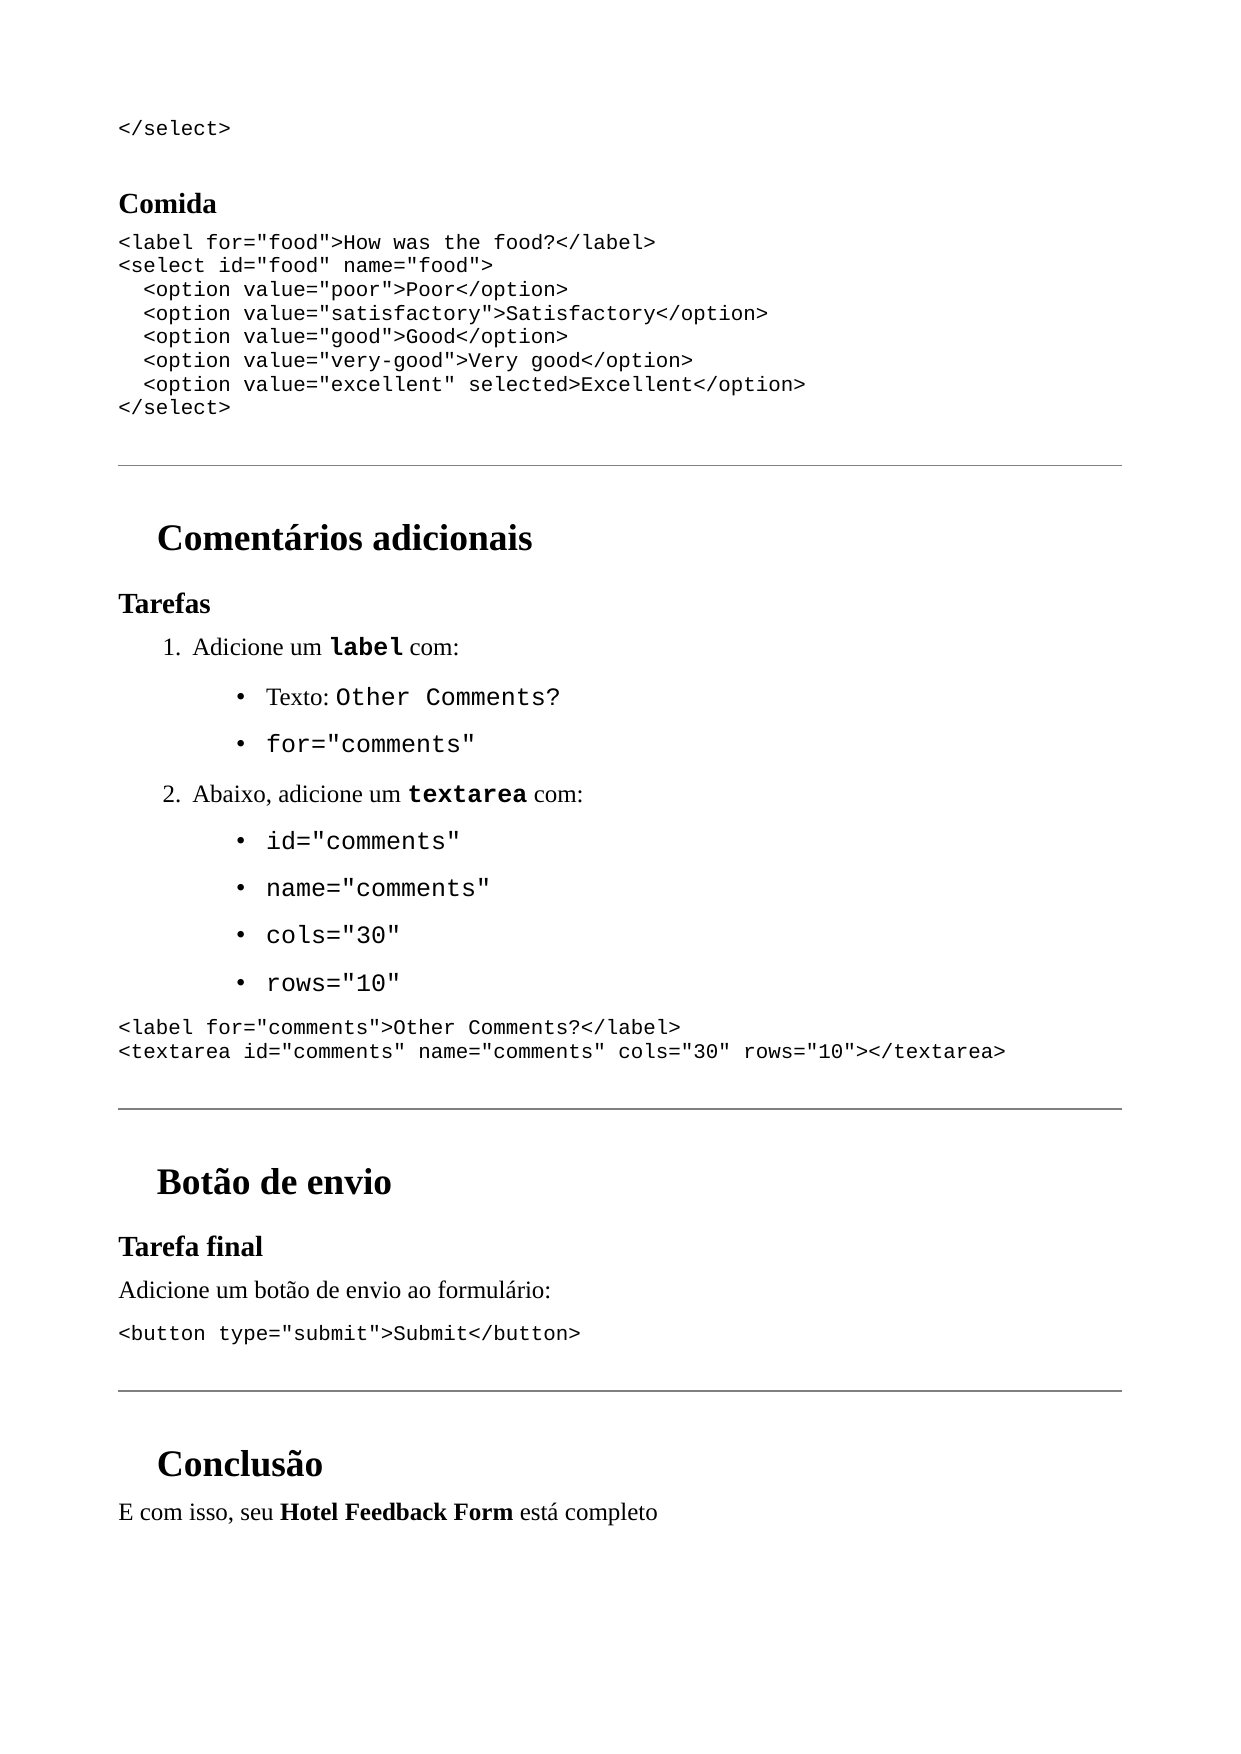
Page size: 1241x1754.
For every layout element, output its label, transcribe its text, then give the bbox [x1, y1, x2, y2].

text Adicione um botão de envio ao formulário: [118, 1275, 1122, 1304]
text <option value="poor">Poor</option> [118, 279, 1122, 303]
list id="comments" [236, 829, 1122, 857]
text <option value="satisfactory">Satisfactory</option> [118, 303, 1122, 326]
subtitle 🚀 Botão de envio [118, 1159, 1122, 1202]
subtitle 💬 Comentários adicionais [118, 516, 1122, 559]
text <textarea id="comments" name="comments" cols="30" rows="10"></textarea> [118, 1041, 1122, 1064]
list cols="30" [236, 923, 1122, 951]
text </select> [118, 397, 1122, 421]
subtitle Tarefas [118, 586, 1122, 619]
list Texto: Other Comments? [236, 682, 1122, 713]
text <option value="excellent" selected>Excellent</option> [118, 374, 1122, 397]
text E com isso, seu Hotel Feedback Form está completo 🎉 [118, 1497, 1122, 1526]
text </select> [118, 118, 1122, 142]
list name="comments" [236, 876, 1122, 904]
subtitle Tarefa final [118, 1229, 1122, 1263]
list Adicione um label com: [162, 632, 1122, 663]
text <option value="good">Good</option> [118, 326, 1122, 350]
list for="comments" [236, 732, 1122, 760]
subtitle ✅ Conclusão [118, 1441, 1122, 1484]
text <label for="comments">Other Comments?</label> [118, 1017, 1122, 1041]
list Abaixo, adicione um textarea com: [162, 779, 1122, 810]
text <label for="food">How was the food?</label> [118, 232, 1122, 256]
subtitle Comida [118, 186, 1122, 219]
text <option value="very-good">Very good</option> [118, 350, 1122, 374]
text <button type="submit">Submit</button> [118, 1323, 1122, 1347]
list rows="10" [236, 970, 1122, 998]
text <select id="food" name="food"> [118, 256, 1122, 279]
